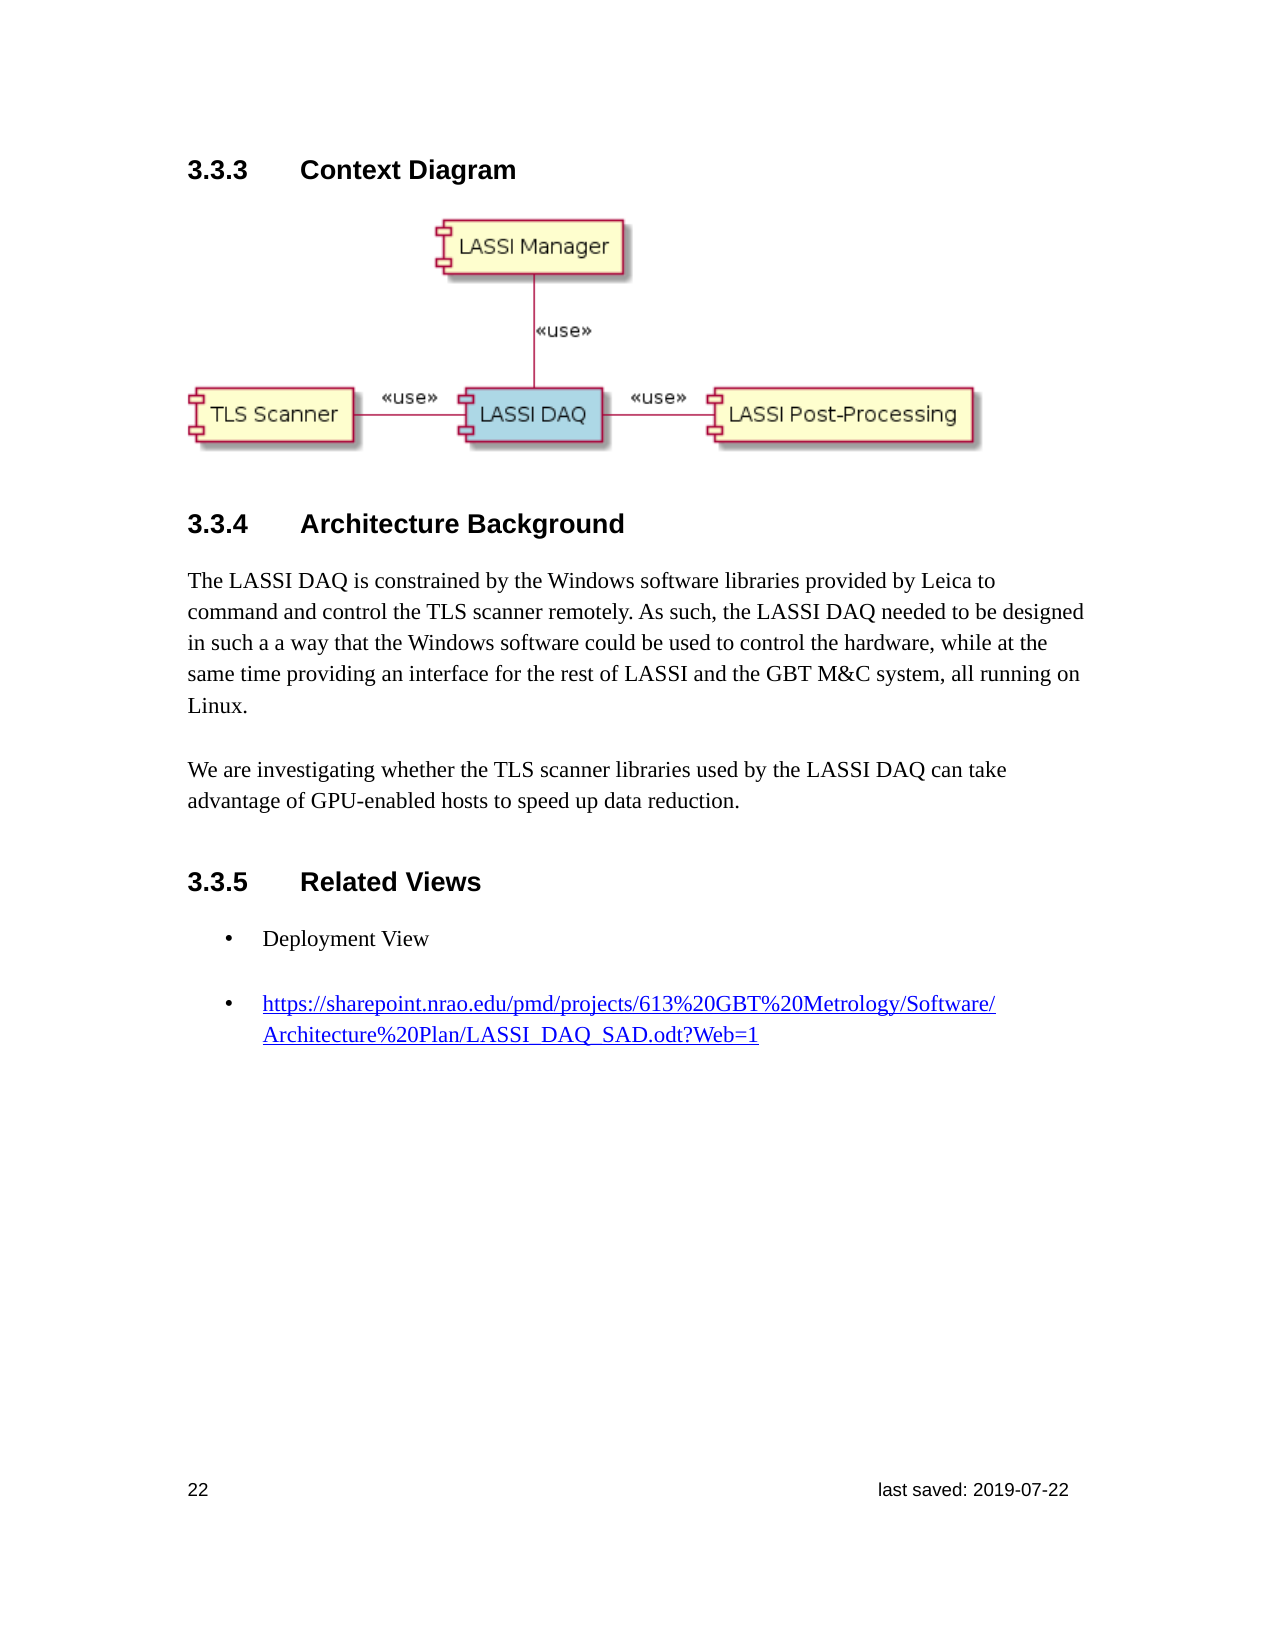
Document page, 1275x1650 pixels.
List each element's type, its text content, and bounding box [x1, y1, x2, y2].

picture [187, 208, 987, 456]
list https://sharepoint.nrao.edu/pmd/projects/613%20GBT%20Metrology/Software/Architecture%20Plan/LASSI_DAQ_SAD.odt?Web=1 [225, 985, 1087, 1047]
text The LASSI DAQ is constrained by the Windows software libraries provided by Leica to command and control the TLS scanner remotely. As such, the LASSI DAQ needed to be designed in such a a way that the Windows software could be used to control the hardware, while at the same time providing an interface for the rest of LASSI and the GBT M&C system, all running on Linux. [187, 562, 1087, 718]
list Deployment View [225, 920, 1087, 951]
subtitle Related Views [187, 862, 1087, 897]
subtitle Architecture Background [187, 503, 1087, 539]
subtitle Context Diagram [187, 150, 1087, 185]
text We are investigating whether the TLS scanner libraries used by the LASSI DAQ can take advantage of GPU-enabled hosts to speed up data reduction. [187, 751, 1087, 814]
